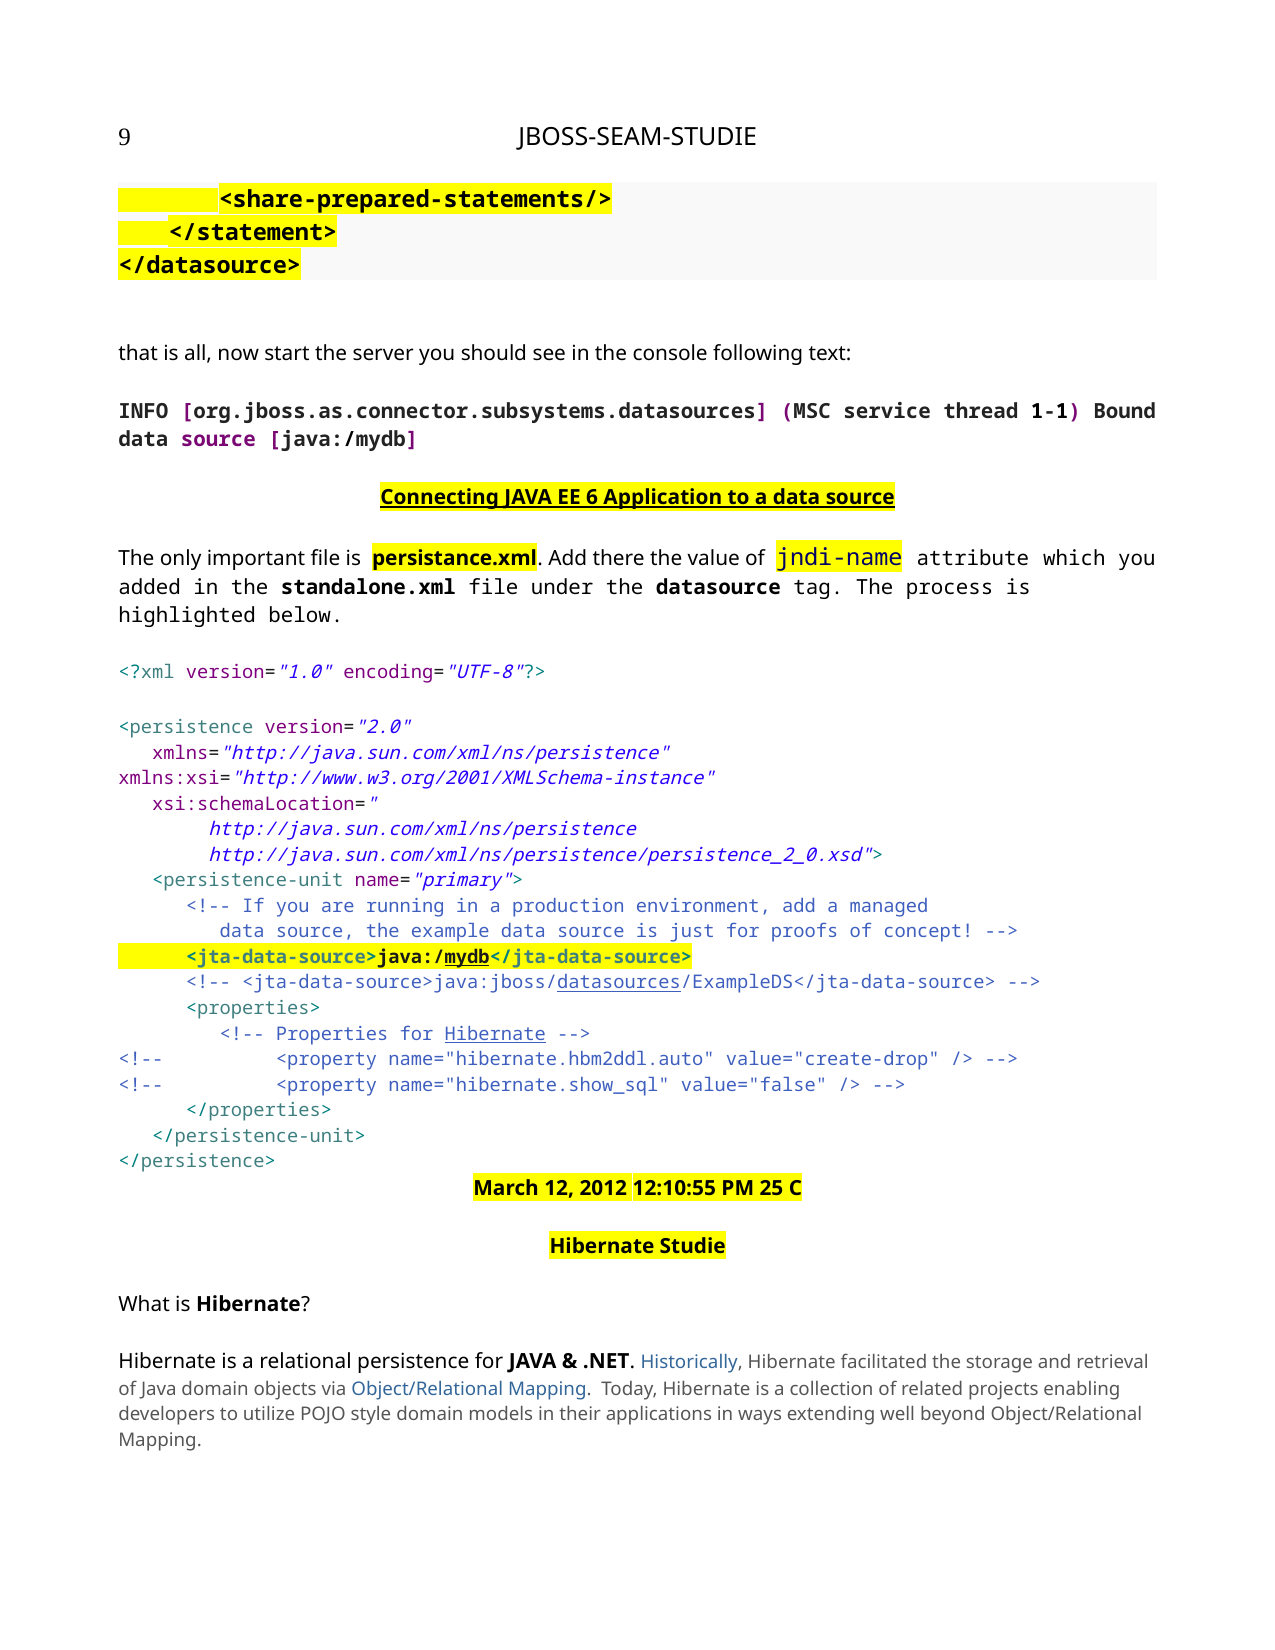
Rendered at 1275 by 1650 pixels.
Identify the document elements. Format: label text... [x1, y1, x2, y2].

text <jta-data-source>java:/mydb</jta-data-source> [118, 943, 1157, 969]
text <!-- <property name="hibernate.hbm2ddl.auto" value="create-drop" /> --> [118, 1045, 1157, 1071]
text <persistence-unit name="primary"> [118, 867, 1157, 892]
text </persistence-unit> [118, 1122, 1157, 1147]
text <!-- Properties for Hibernate --> [118, 1020, 1157, 1045]
text </persistence> [118, 1147, 1157, 1173]
text http://java.sun.com/xml/ns/persistence [118, 816, 1157, 841]
text </datasource> [118, 247, 1157, 280]
text <!-- <jta-data-source>java:jboss/datasources/ExampleDS</jta-data-source> --> [118, 969, 1157, 994]
text <!-- <property name="hibernate.show_sql" value="false" /> --> [118, 1071, 1157, 1096]
text What is Hibernate? [118, 1289, 1157, 1317]
text March 12, 2012 12:10:56 PM 25 C [118, 1173, 1157, 1201]
text Hibernate Studie [118, 1231, 1157, 1259]
text <share-prepared-statements/> [118, 182, 1157, 214]
text INFO [org.jboss.as.connector.subsystems.datasources] (MSC service thread 1-1) Bound data source [java:/mydb] [118, 396, 1157, 453]
text xmlns="http://java.sun.com/xml/ns/persistence" xmlns:xsi="http://www.w3.org/2001/XMLSchema-instance" [118, 739, 1157, 790]
text that is all, now start the server you should see in the console following text: [118, 338, 1157, 366]
text </statement> [118, 214, 1157, 247]
text Connecting JAVA EE 6 Application to a data source [118, 482, 1157, 511]
text <persistence version="2.0" [118, 713, 1157, 739]
text data source, the example data source is just for proofs of concept! --> [118, 918, 1157, 943]
text http://java.sun.com/xml/ns/persistence/persistence_2_0.xsd"> [118, 841, 1157, 867]
text Hibernate is a relational persistence for JAVA & .NET. Historically, Hibernate facilitated the storage and retrieval of Java domain objects via Object/Relational Mapping. Today, Hibernate is a collection of related projects enabling developers to utilize POJO style domain models in their applications in ways extending well beyond Object/Relational Mapping. [118, 1347, 1157, 1452]
text <properties> [118, 994, 1157, 1020]
text <?xml version="1.0" encoding="UTF-8"?> [118, 658, 1157, 684]
text The only important file is persistance.xml. Add there the value of jndi-name attribute which you added in the standalone.xml file under the datasource tag. The process is highlighted below. [118, 540, 1157, 629]
text </properties> [118, 1096, 1157, 1122]
text <!-- If you are running in a production environment, add a managed [118, 892, 1157, 918]
text xsi:schemaLocation=" [118, 790, 1157, 816]
